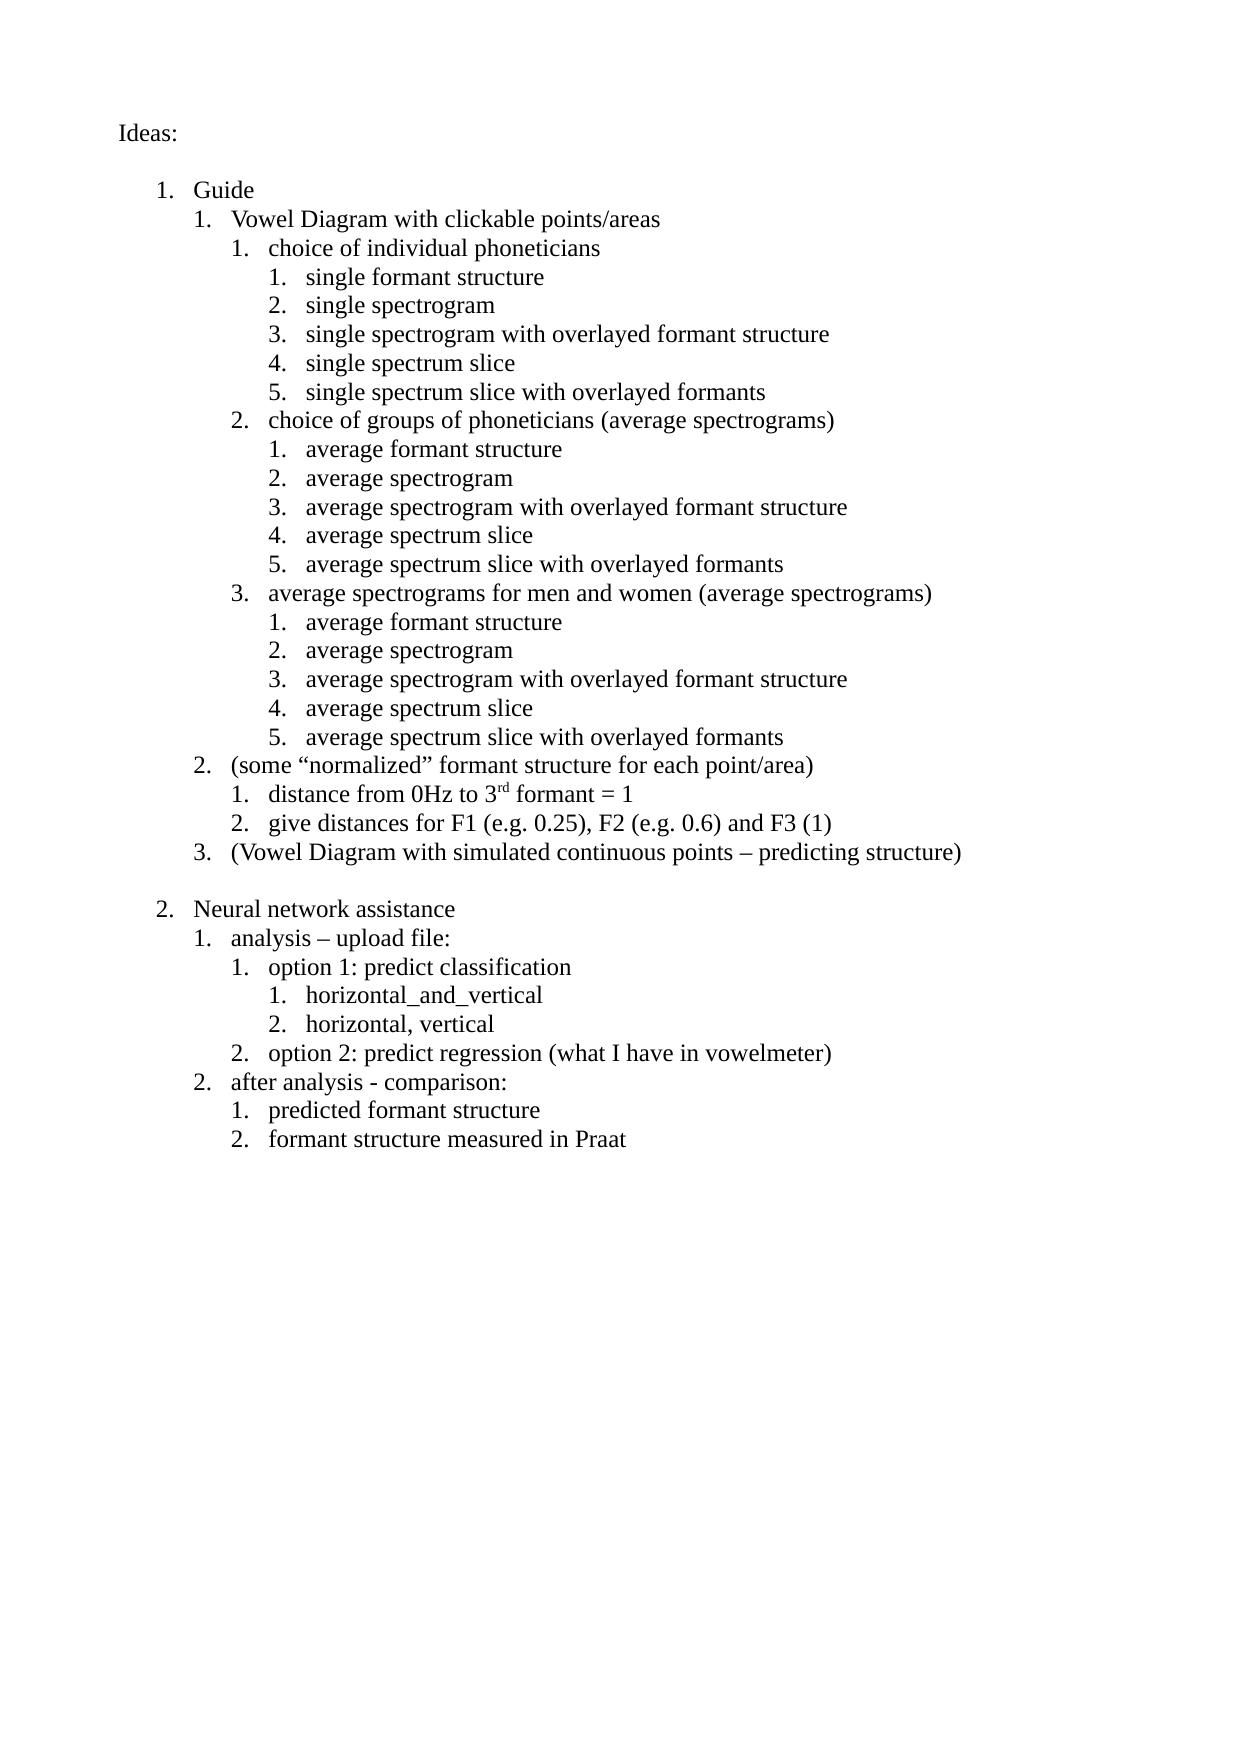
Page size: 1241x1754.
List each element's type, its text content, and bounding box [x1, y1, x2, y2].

list distance from 0Hz to 3rd formant = 1 [231, 779, 1122, 808]
text Ideas: [118, 118, 1122, 147]
list average formant structure [268, 607, 1122, 636]
list horizontal_and_vertical [268, 981, 1122, 1009]
list average spectrogram with overlayed formant structure [268, 492, 1122, 521]
list analysis – upload file: [193, 923, 1122, 952]
list choice of individual phoneticians [231, 233, 1122, 262]
list average spectrogram [268, 463, 1122, 492]
list Guide [156, 176, 1122, 204]
list option 2: predict regression (what I have in vowelmeter) [231, 1038, 1122, 1067]
list choice of groups of phoneticians (average spectrograms) [231, 406, 1122, 434]
list average spectrogram with overlayed formant structure [268, 664, 1122, 693]
list formant structure measured in Praat [231, 1124, 1122, 1153]
list give distances for F1 (e.g. 0.25), F2 (e.g. 0.6) and F3 (1) [231, 808, 1122, 837]
list horizontal, vertical [268, 1009, 1122, 1038]
list average spectrum slice with overlayed formants [268, 549, 1122, 578]
list average formant structure [268, 434, 1122, 463]
list single spectrogram with overlayed formant structure [268, 319, 1122, 348]
list (Vowel Diagram with simulated continuous points – predicting structure) [193, 837, 1122, 866]
list option 1: predict classification [231, 952, 1122, 981]
list after analysis - comparison: [193, 1067, 1122, 1096]
list average spectrograms for men and women (average spectrograms) [231, 578, 1122, 607]
list average spectrum slice with overlayed formants [268, 722, 1122, 751]
list Neural network assistance [156, 894, 1122, 923]
list single spectrum slice with overlayed formants [268, 377, 1122, 406]
list predicted formant structure [231, 1096, 1122, 1124]
list average spectrum slice [268, 693, 1122, 722]
list average spectrum slice [268, 521, 1122, 549]
list single spectrogram [268, 291, 1122, 319]
list single spectrum slice [268, 348, 1122, 377]
list Vowel Diagram with clickable points/areas [193, 204, 1122, 233]
list (some “normalized” formant structure for each point/area) [193, 751, 1122, 779]
list average spectrogram [268, 636, 1122, 664]
list single formant structure [268, 262, 1122, 291]
